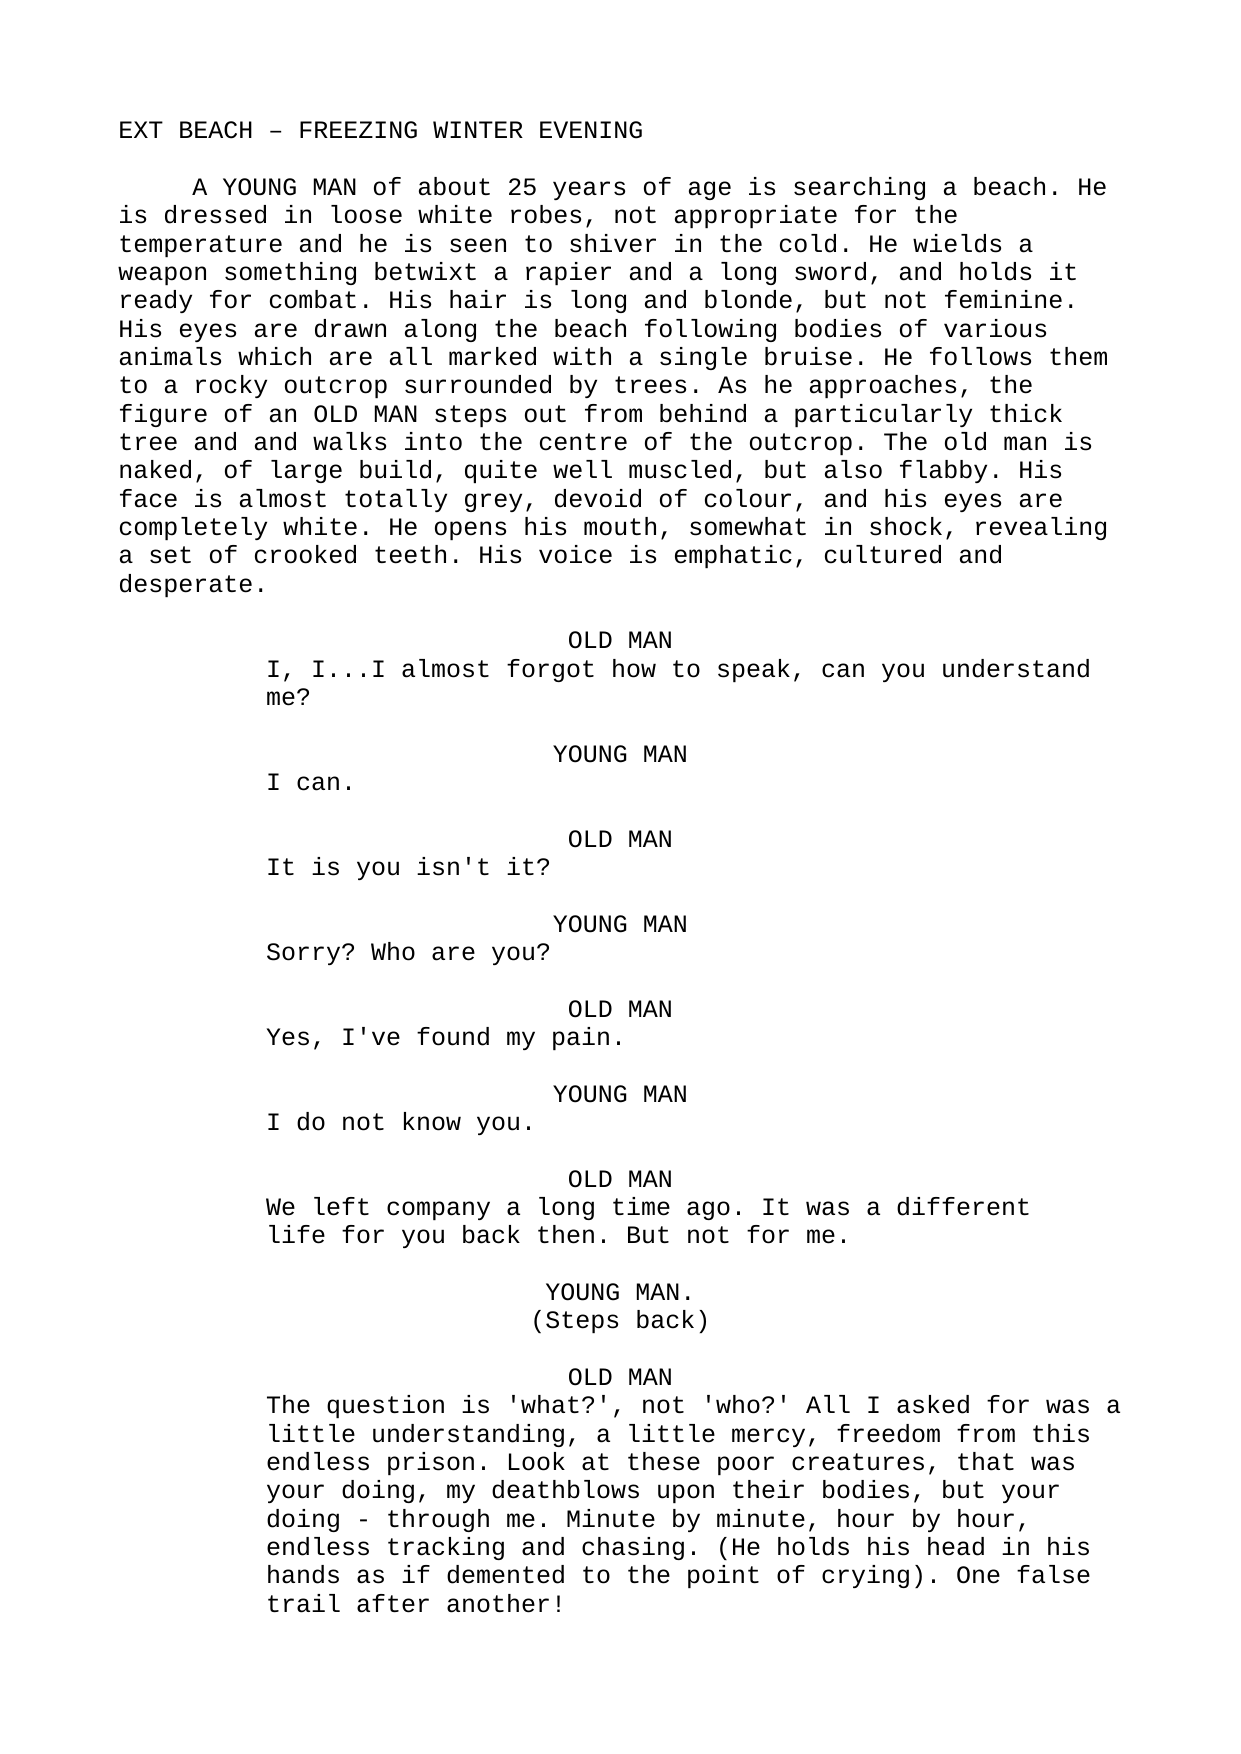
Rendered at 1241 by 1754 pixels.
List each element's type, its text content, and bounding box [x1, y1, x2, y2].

text YOUNG MAN [118, 1081, 1122, 1110]
text The question is 'what?', not 'who?' All I asked for was a little understanding, a little mercy, freedom from this [118, 1393, 1122, 1450]
text YOUNG MAN [118, 911, 1122, 940]
text We left company a long time ago. It was a different [118, 1195, 1122, 1223]
text Yes, I've found my pain. [118, 1025, 1122, 1053]
text (Steps back) [118, 1308, 1122, 1336]
text OLD MAN [118, 1166, 1122, 1195]
text OLD MAN [118, 628, 1122, 656]
text OLD MAN [118, 826, 1122, 855]
text Sorry? Who are you? [118, 940, 1122, 968]
text YOUNG MAN. [118, 1280, 1122, 1308]
text It is you isn't it? [118, 855, 1122, 883]
text A YOUNG MAN of about 25 years of age is searching a beach. He is dressed in loose white robes, not appropriate for the temperature and he is seen to shiver in the cold. He wields a weapon something betwixt a rapier and a long sword, and holds it ready for combat. His hair is long and blonde, but not feminine. His eyes are drawn along the beach following bodies of various animals which are all marked with a single bruise. He follows them to a rocky outcrop surrounded by trees. As he approaches, the figure of an OLD MAN steps out from behind a particularly thick tree and and walks into the centre of the outcrop. The old man is naked, of large build, quite well muscled, but also flabby. His face is almost totally grey, devoid of colour, and his eyes are completely white. He opens his mouth, somewhat in shock, revealing a set of crooked teeth. His voice is emphatic, cultured and desperate. [118, 175, 1122, 600]
text endless prison. Look at these poor creatures, that was your doing, my deathblows upon their bodies, but your doing - through me. Minute by minute, hour by hour, endless tracking and chasing. (He holds his head in his hands as if demented to the point of crying). One false trail after another! [118, 1450, 1122, 1620]
text life for you back then. But not for me. [118, 1223, 1122, 1251]
text YOUNG MAN [118, 741, 1122, 770]
text OLD MAN [118, 996, 1122, 1025]
text I do not know you. [118, 1110, 1122, 1138]
text OLD MAN [118, 1365, 1122, 1393]
text I can. [118, 770, 1122, 798]
text I, I...I almost forgot how to speak, can you understand me? [118, 656, 1122, 713]
text EXT BEACH – FREEZING WINTER EVENING [118, 118, 1122, 146]
